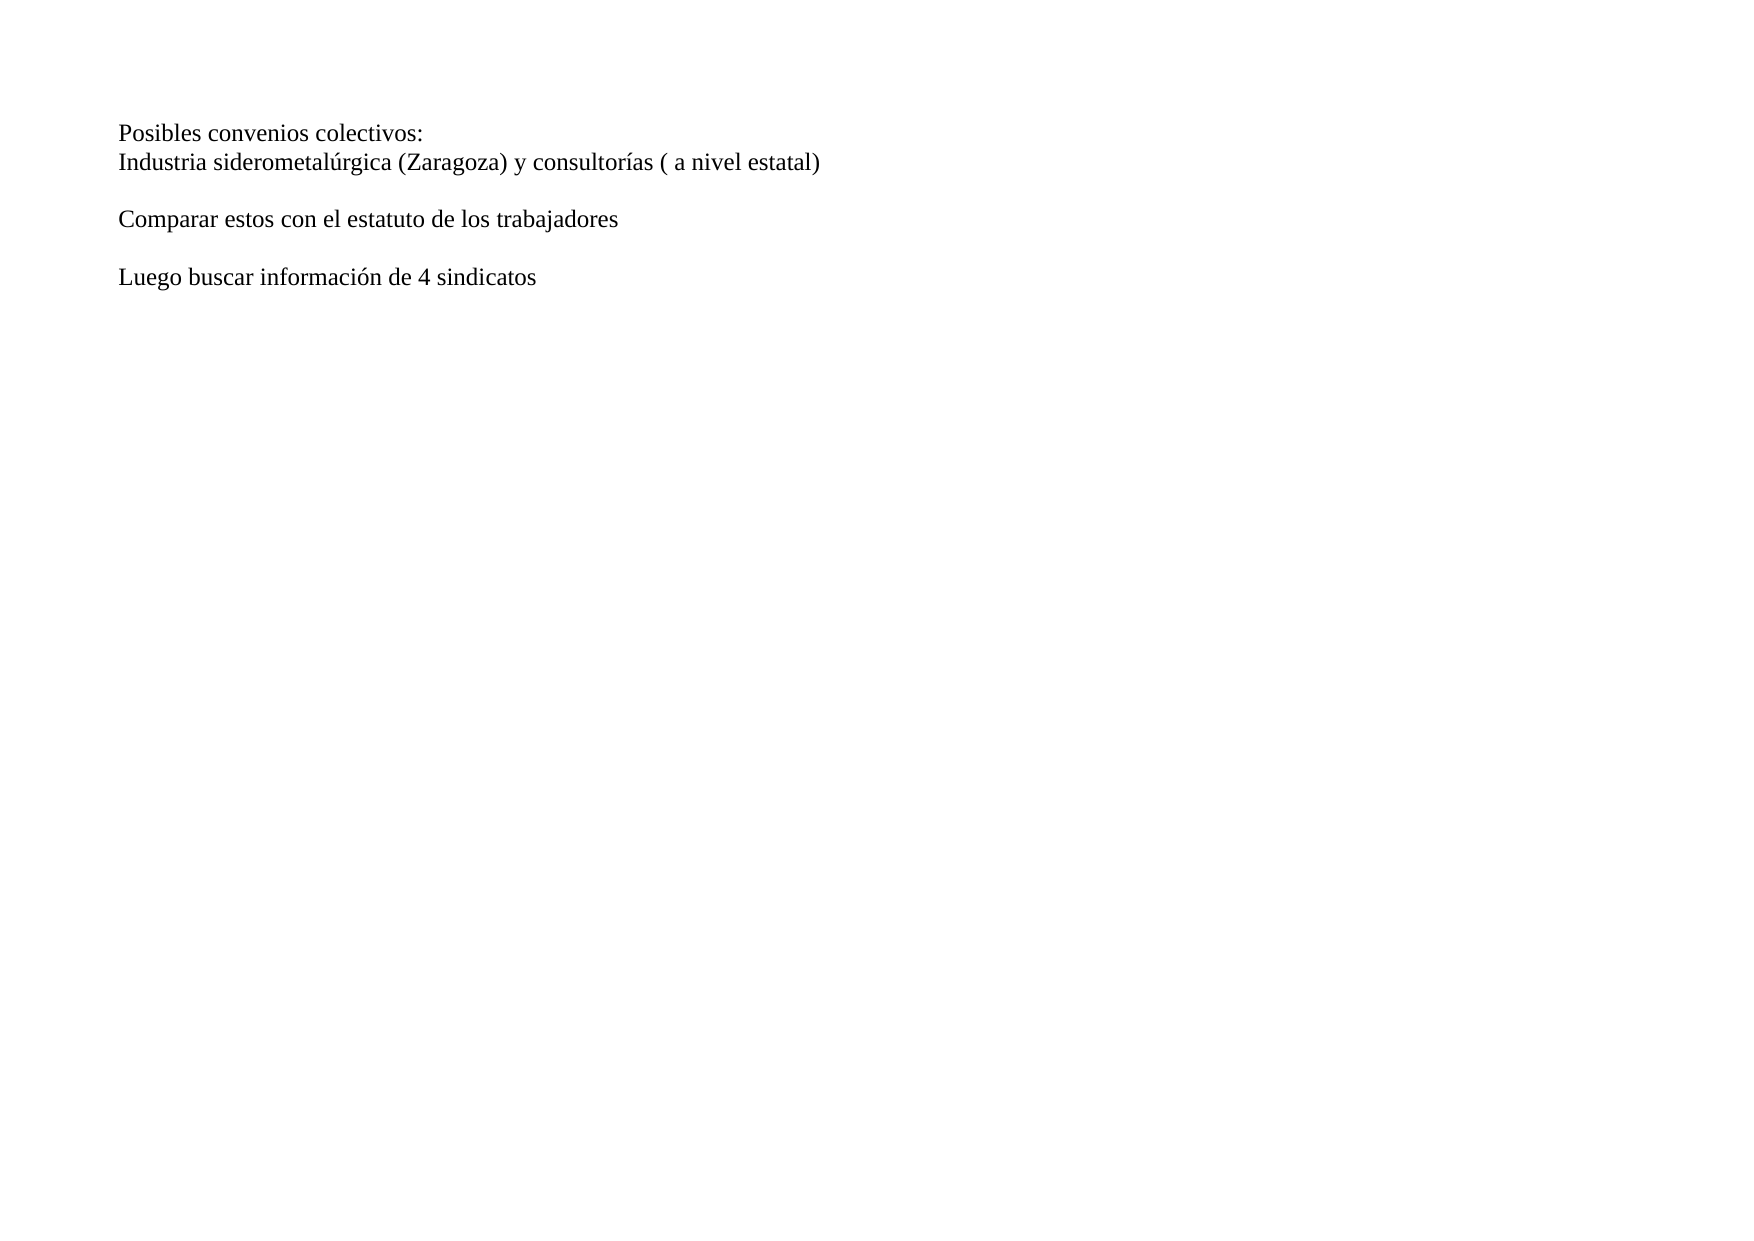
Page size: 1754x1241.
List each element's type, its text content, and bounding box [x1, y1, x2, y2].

text Posibles convenios colectivos: [118, 118, 1636, 147]
text Comparar estos con el estatuto de los trabajadores [118, 204, 1636, 233]
text Industria siderometalúrgica (Zaragoza) y consultorías ( a nivel estatal) [118, 147, 1636, 176]
text Luego buscar información de 4 sindicatos [118, 262, 1636, 291]
